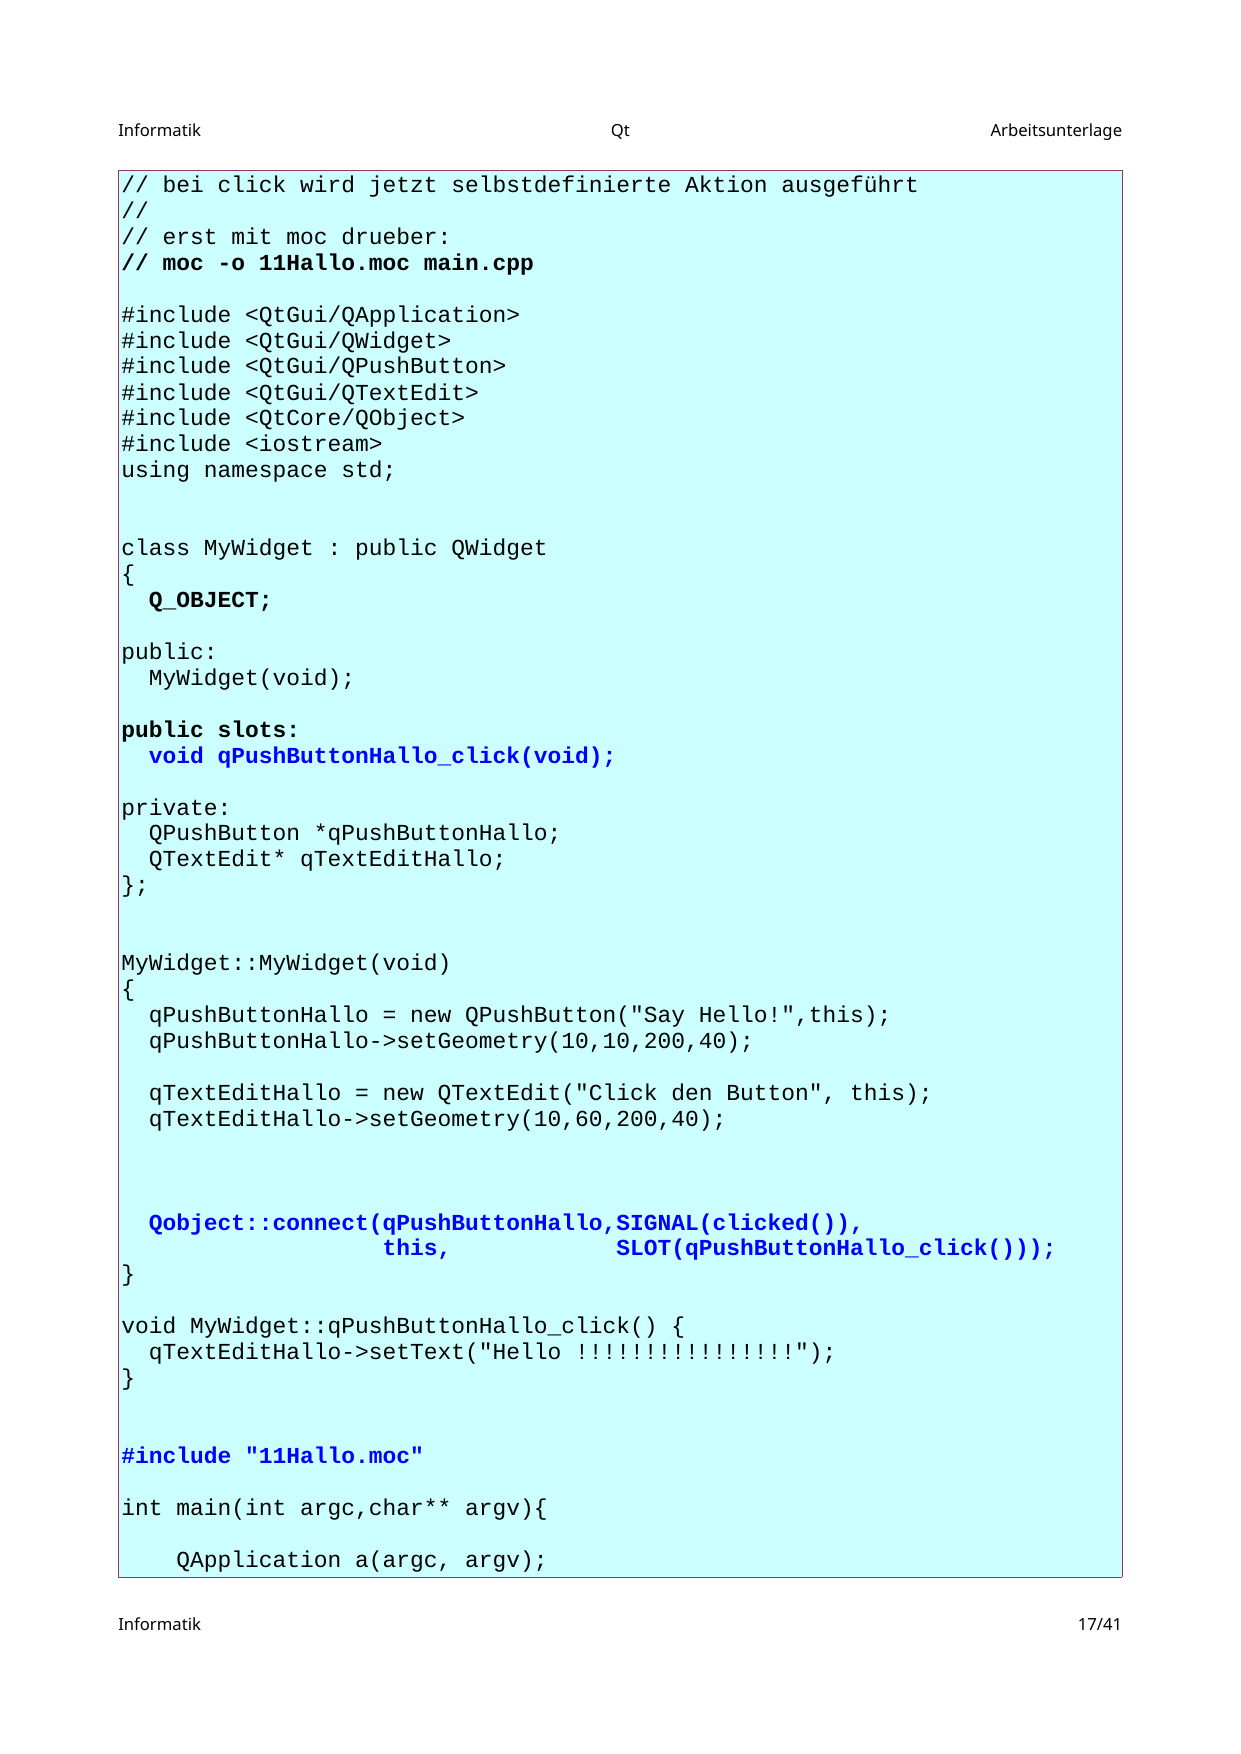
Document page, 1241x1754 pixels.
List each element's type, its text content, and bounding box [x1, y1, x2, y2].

text // erst mit moc drueber: [119, 222, 1122, 248]
text #include "11Hallo.moc" [119, 1441, 1122, 1467]
text MyWidget(void); [119, 663, 1122, 689]
text QTextEdit* qTextEditHallo; [119, 845, 1122, 871]
text this, SLOT(qPushButtonHallo_click())); [119, 1234, 1122, 1260]
text QPushButton *qPushButtonHallo; [119, 819, 1122, 845]
text using namespace std; [119, 456, 1122, 482]
text Qobject::connect(qPushButtonHallo,SIGNAL(clicked()), [119, 1208, 1122, 1234]
text MyWidget::MyWidget(void) [119, 948, 1122, 974]
text void qPushButtonHallo_click(void); [119, 741, 1122, 767]
text }; [119, 871, 1122, 897]
text { [119, 974, 1122, 1000]
text { [119, 559, 1122, 585]
text #include <iostream> [119, 430, 1122, 456]
text Q_OBJECT; [119, 585, 1122, 611]
text public: [119, 637, 1122, 663]
text // moc -o 11Hallo.moc main.cpp [119, 248, 1122, 274]
text #include <QtGui/QPushButton> [119, 352, 1122, 378]
text qTextEditHallo->setText("Hello !!!!!!!!!!!!!!!!"); [119, 1337, 1122, 1363]
text QApplication a(argc, argv); [119, 1545, 1122, 1577]
text void MyWidget::qPushButtonHallo_click() { [119, 1312, 1122, 1337]
text #include <QtGui/QApplication> [119, 300, 1122, 326]
text } [119, 1260, 1122, 1286]
text qPushButtonHallo->setGeometry(10,10,200,40); [119, 1026, 1122, 1052]
text qTextEditHallo = new QTextEdit("Click den Button", this); [119, 1078, 1122, 1104]
text // bei click wird jetzt selbstdefinierte Aktion ausgeführt [119, 171, 1122, 196]
text // [119, 196, 1122, 222]
text qPushButtonHallo = new QPushButton("Say Hello!",this); [119, 1000, 1122, 1026]
text class MyWidget : public QWidget [119, 533, 1122, 559]
text public slots: [119, 715, 1122, 741]
text private: [119, 793, 1122, 819]
text #include <QtGui/QTextEdit> [119, 378, 1122, 404]
text #include <QtGui/QWidget> [119, 326, 1122, 352]
text } [119, 1363, 1122, 1389]
text #include <QtCore/QObject> [119, 404, 1122, 430]
text int main(int argc,char** argv){ [119, 1493, 1122, 1519]
text qTextEditHallo->setGeometry(10,60,200,40); [119, 1104, 1122, 1130]
